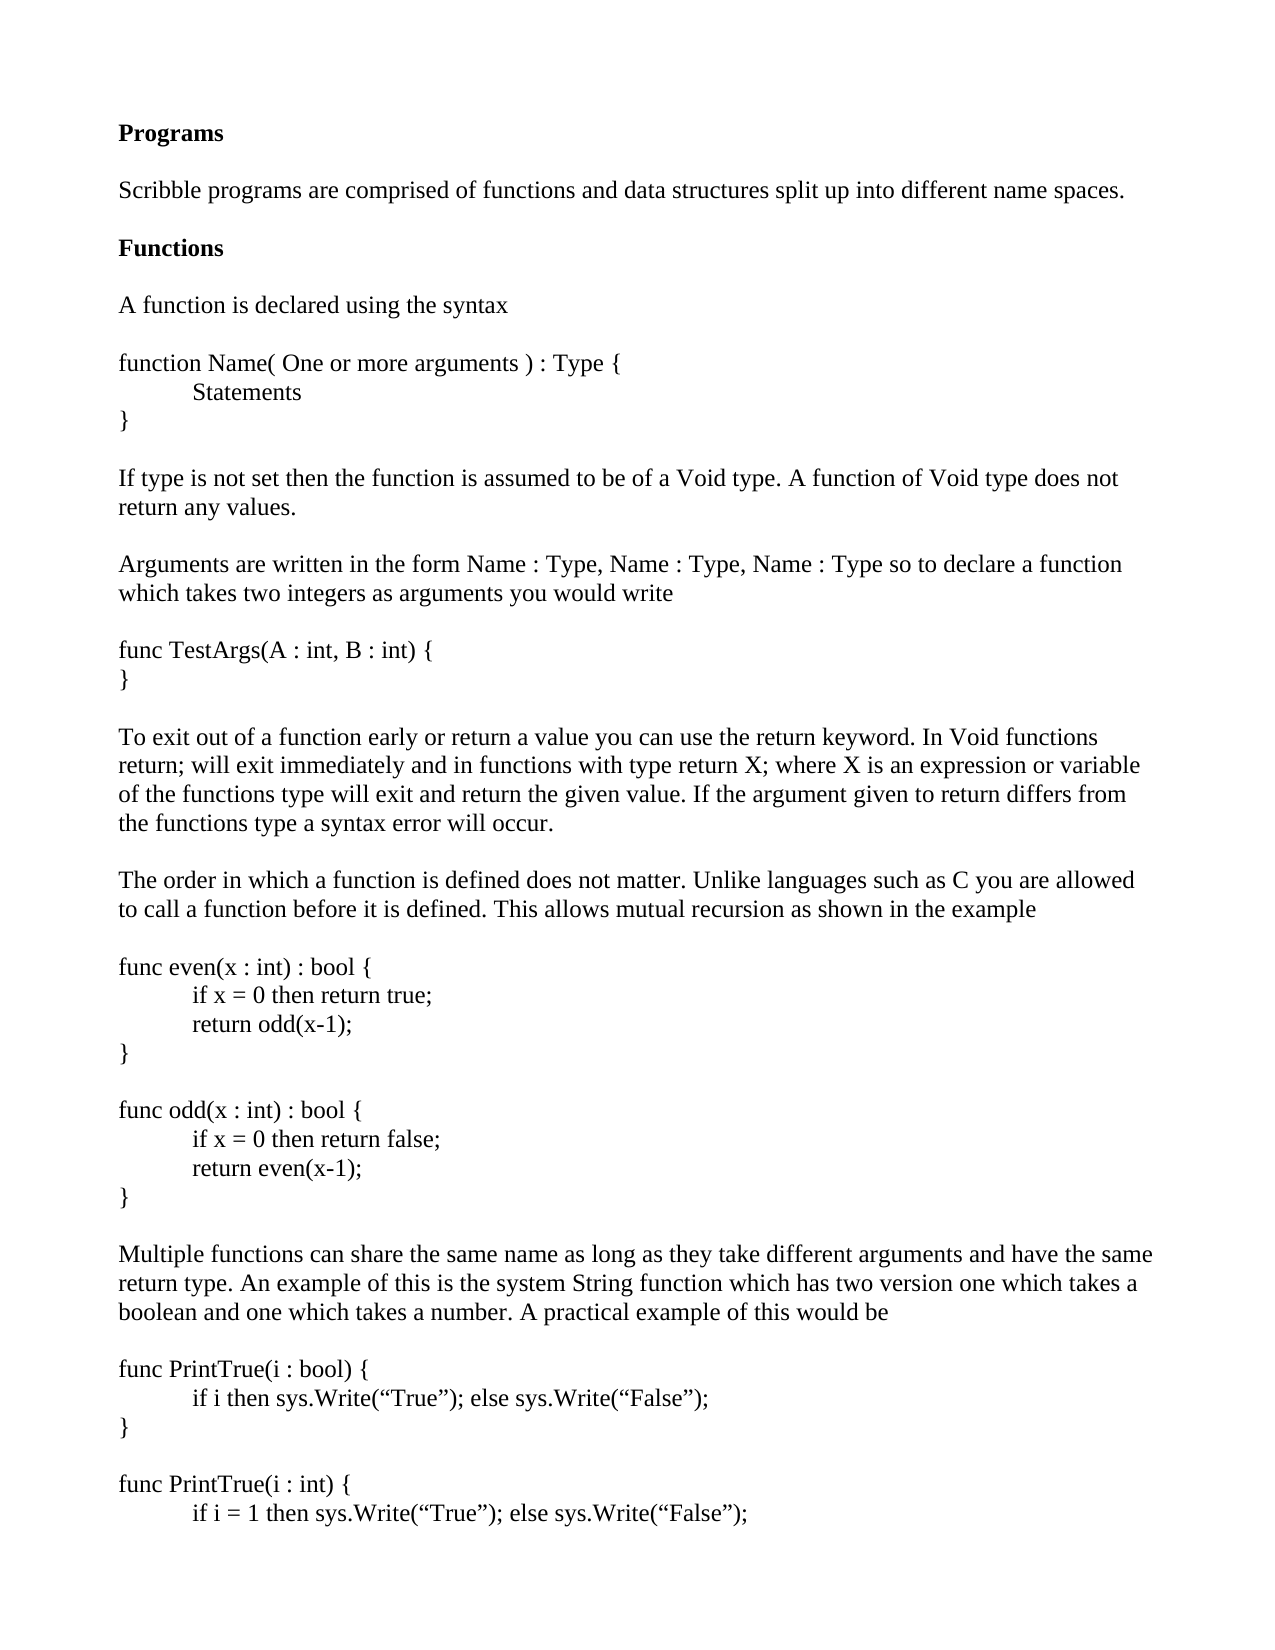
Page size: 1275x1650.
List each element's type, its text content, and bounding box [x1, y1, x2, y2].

text Programs [118, 118, 1157, 147]
text func PrintTrue(i : int) { [118, 1469, 1157, 1498]
text func PrintTrue(i : bool) { [118, 1354, 1157, 1383]
text if i = 1 then sys.Write(“True”); else sys.Write(“False”); [118, 1498, 1157, 1527]
text } [118, 1038, 1157, 1067]
text if x = 0 then return true; [118, 981, 1157, 1009]
text func even(x : int) : bool { [118, 952, 1157, 981]
text The order in which a function is defined does not matter. Unlike languages such as C you are allowed to call a function before it is defined. This allows mutual recursion as shown in the example [118, 866, 1157, 923]
text Statements [118, 377, 1157, 406]
text } [118, 664, 1157, 693]
text func odd(x : int) : bool { [118, 1096, 1157, 1124]
text To exit out of a function early or return a value you can use the return keyword. In Void functions return; will exit immediately and in functions with type return X; where X is an expression or variable of the functions type will exit and return the given value. If the argument given to return differs from the functions type a syntax error will occur. [118, 722, 1157, 837]
text } [118, 406, 1157, 434]
text } [118, 1412, 1157, 1441]
text If type is not set then the function is assumed to be of a Void type. A function of Void type does not return any values. [118, 463, 1157, 521]
text if x = 0 then return false; [118, 1124, 1157, 1153]
text return odd(x-1); [118, 1009, 1157, 1038]
text } [118, 1182, 1157, 1211]
text if i then sys.Write(“True”); else sys.Write(“False”); [118, 1383, 1157, 1412]
text func TestArgs(A : int, B : int) { [118, 636, 1157, 664]
text Multiple functions can share the same name as long as they take different arguments and have the same return type. An example of this is the system String function which has two version one which takes a boolean and one which takes a number. A practical example of this would be [118, 1239, 1157, 1326]
text function Name( One or more arguments ) : Type { [118, 348, 1157, 377]
text Scribble programs are comprised of functions and data structures split up into different name spaces. [118, 176, 1157, 204]
text Functions [118, 233, 1157, 262]
text A function is declared using the syntax [118, 291, 1157, 319]
text Arguments are written in the form Name : Type, Name : Type, Name : Type so to declare a function which takes two integers as arguments you would write [118, 521, 1157, 607]
text return even(x-1); [118, 1153, 1157, 1182]
